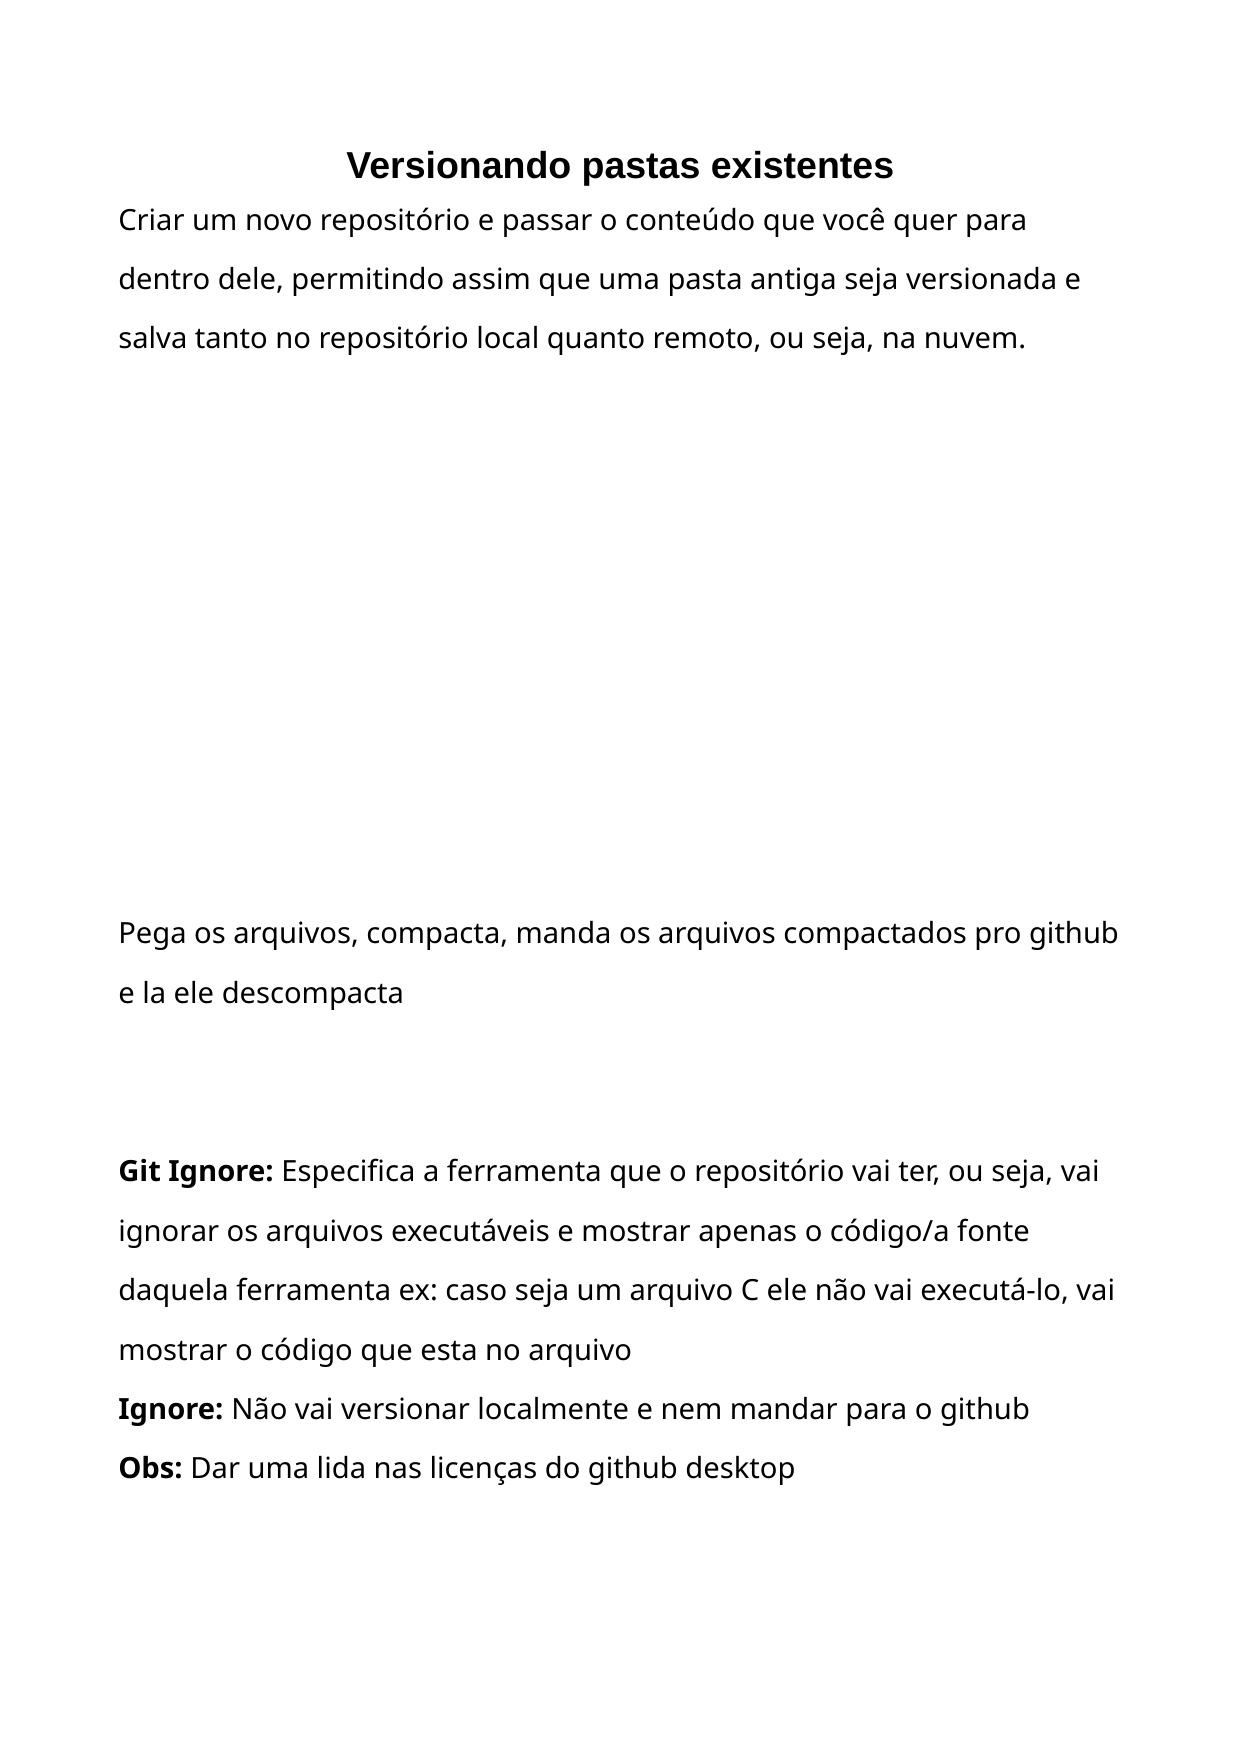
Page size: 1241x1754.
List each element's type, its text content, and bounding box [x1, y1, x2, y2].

text Git Ignore: Especifica a ferramenta que o repositório vai ter, ou seja, vai ignorar os arquivos executáveis e mostrar apenas o código/a fonte daquela ferramenta ex: caso seja um arquivo C ele não vai executá-lo, vai mostrar o código que esta no arquivo [118, 1150, 1122, 1368]
text Pega os arquivos, compacta, manda os arquivos compactados pro github e la ele descompacta [118, 912, 1122, 1012]
text Obs: Dar uma lida nas licenças do github desktop [118, 1448, 1122, 1487]
text Criar um novo repositório e passar o conteúdo que você quer para dentro dele, permitindo assim que uma pasta antiga seja versionada e salva tanto no repositório local quanto remoto, ou seja, na nuvem. [118, 199, 1122, 357]
text Ignore: Não vai versionar localmente e nem mandar para o github [118, 1388, 1122, 1428]
subtitle Versionando pastas existentes [118, 143, 1122, 186]
